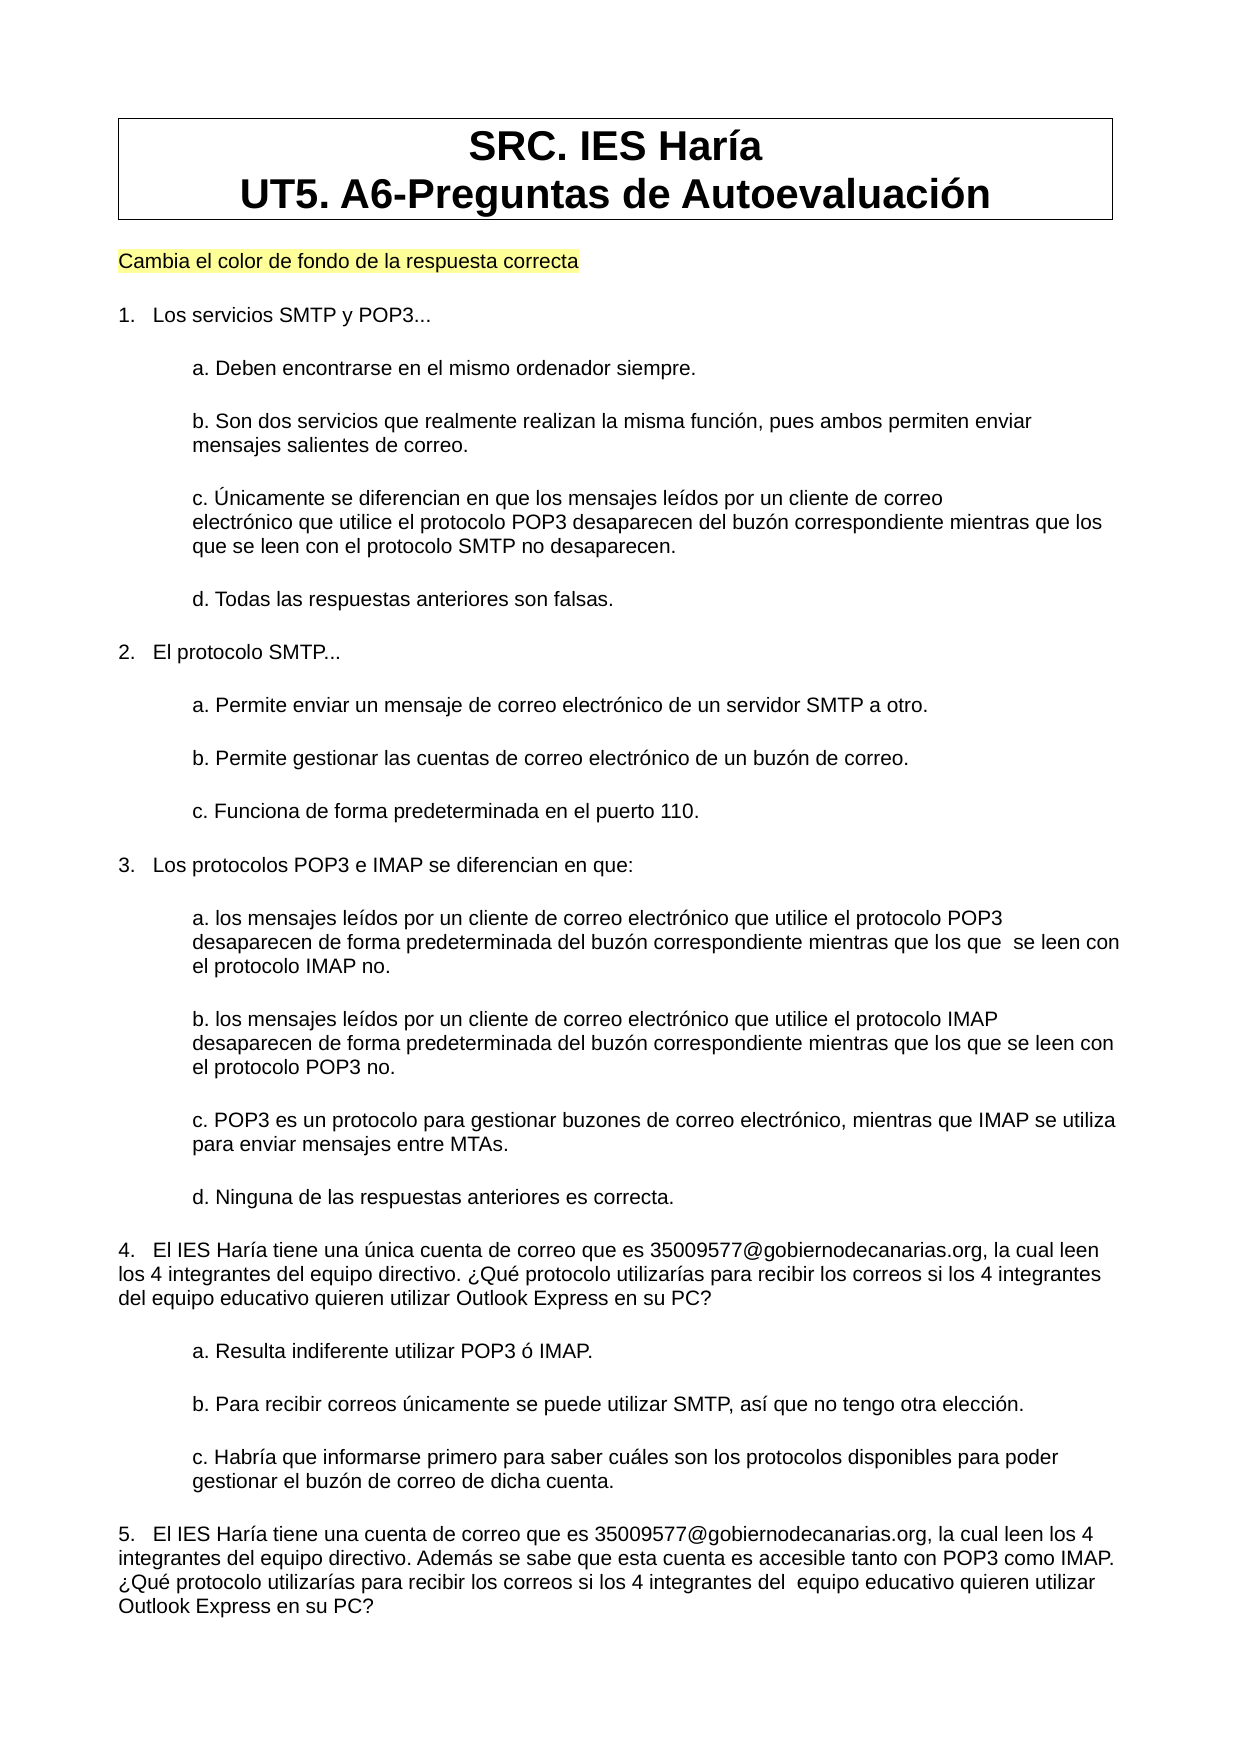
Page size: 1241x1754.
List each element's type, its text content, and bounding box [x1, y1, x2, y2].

text a. los mensajes leídos por un cliente de correo electrónico que utilice el protocolo POP3 desaparecen de forma predeterminada del buzón correspondiente mientras que los que se leen con el protocolo IMAP no. [192, 906, 1122, 977]
text c. POP3 es un protocolo para gestionar buzones de correo electrónico, mientras que IMAP se utiliza para enviar mensajes entre MTAs. [192, 1108, 1122, 1156]
text d. Ninguna de las respuestas anteriores es correcta. [192, 1185, 1122, 1209]
text b. Son dos servicios que realmente realizan la misma función, pues ambos permiten enviar mensajes salientes de correo. [192, 409, 1122, 457]
text c. Únicamente se diferencian en que los mensajes leídos por un cliente de correo [192, 486, 1122, 510]
text b. los mensajes leídos por un cliente de correo electrónico que utilice el protocolo IMAP desaparecen de forma predeterminada del buzón correspondiente mientras que los que se leen con el protocolo POP3 no. [192, 1007, 1122, 1078]
text b. Permite gestionar las cuentas de correo electrónico de un buzón de correo. [192, 746, 1122, 770]
text 4. El IES Haría tiene una única cuenta de correo que es 35009577@gobiernodecanarias.org, la cual leen los 4 integrantes del equipo directivo. ¿Qué protocolo utilizarías para recibir los correos si los 4 integrantes del equipo educativo quieren utilizar Outlook Express en su PC? [118, 1238, 1122, 1310]
text c. Habría que informarse primero para saber cuáles son los protocolos disponibles para poder gestionar el buzón de correo de dicha cuenta. [192, 1445, 1122, 1493]
text a. Resulta indiferente utilizar POP3 ó IMAP. [192, 1339, 1122, 1363]
text a. Permite enviar un mensaje de correo electrónico de un servidor SMTP a otro. [192, 693, 1122, 717]
text electrónico que utilice el protocolo POP3 desaparecen del buzón correspondiente mientras que los que se leen con el protocolo SMTP no desaparecen. [192, 510, 1122, 558]
text Cambia el color de fondo de la respuesta correcta [118, 249, 1122, 273]
text 5. El IES Haría tiene una cuenta de correo que es 35009577@gobiernodecanarias.org, la cual leen los 4 integrantes del equipo directivo. Además se sabe que esta cuenta es accesible tanto con POP3 como IMAP. ¿Qué protocolo utilizarías para recibir los correos si los 4 integrantes del equipo educativo quieren utilizar Outlook Express en su PC? [118, 1522, 1122, 1618]
text b. Para recibir correos únicamente se puede utilizar SMTP, así que no tengo otra elección. [192, 1392, 1122, 1416]
text 2. El protocolo SMTP... [118, 640, 1122, 664]
text 1. Los servicios SMTP y POP3... [118, 302, 1122, 326]
text UT5. A6-Preguntas de Autoevaluación [119, 166, 1112, 219]
text SRC. IES Haría [119, 119, 1112, 166]
text c. Funciona de forma predeterminada en el puerto 110. [192, 799, 1122, 823]
text d. Todas las respuestas anteriores son falsas. [192, 587, 1122, 611]
text 3. Los protocolos POP3 e IMAP se diferencian en que: [118, 852, 1122, 876]
text a. Deben encontrarse en el mismo ordenador siempre. [192, 356, 1122, 379]
